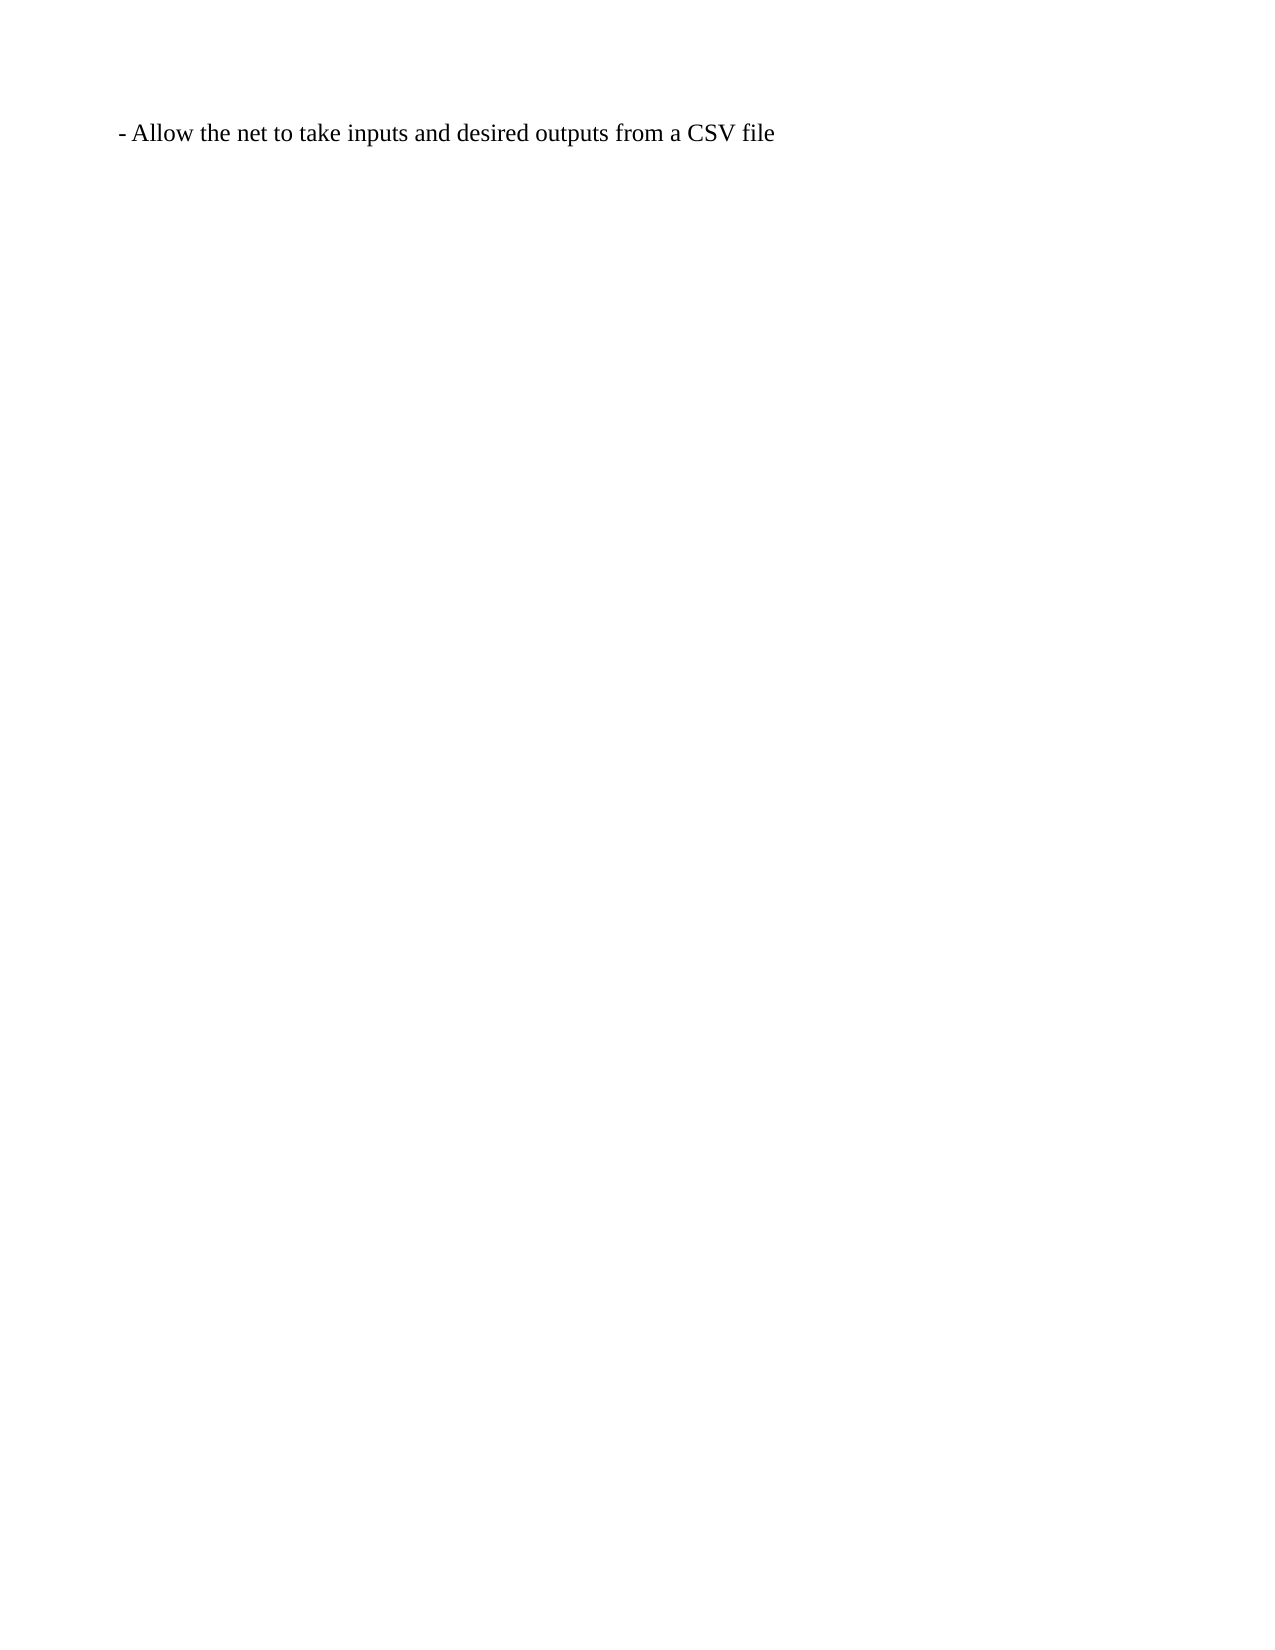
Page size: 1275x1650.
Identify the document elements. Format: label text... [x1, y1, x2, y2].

text - Allow the net to take inputs and desired outputs from a CSV file [118, 118, 1157, 147]
